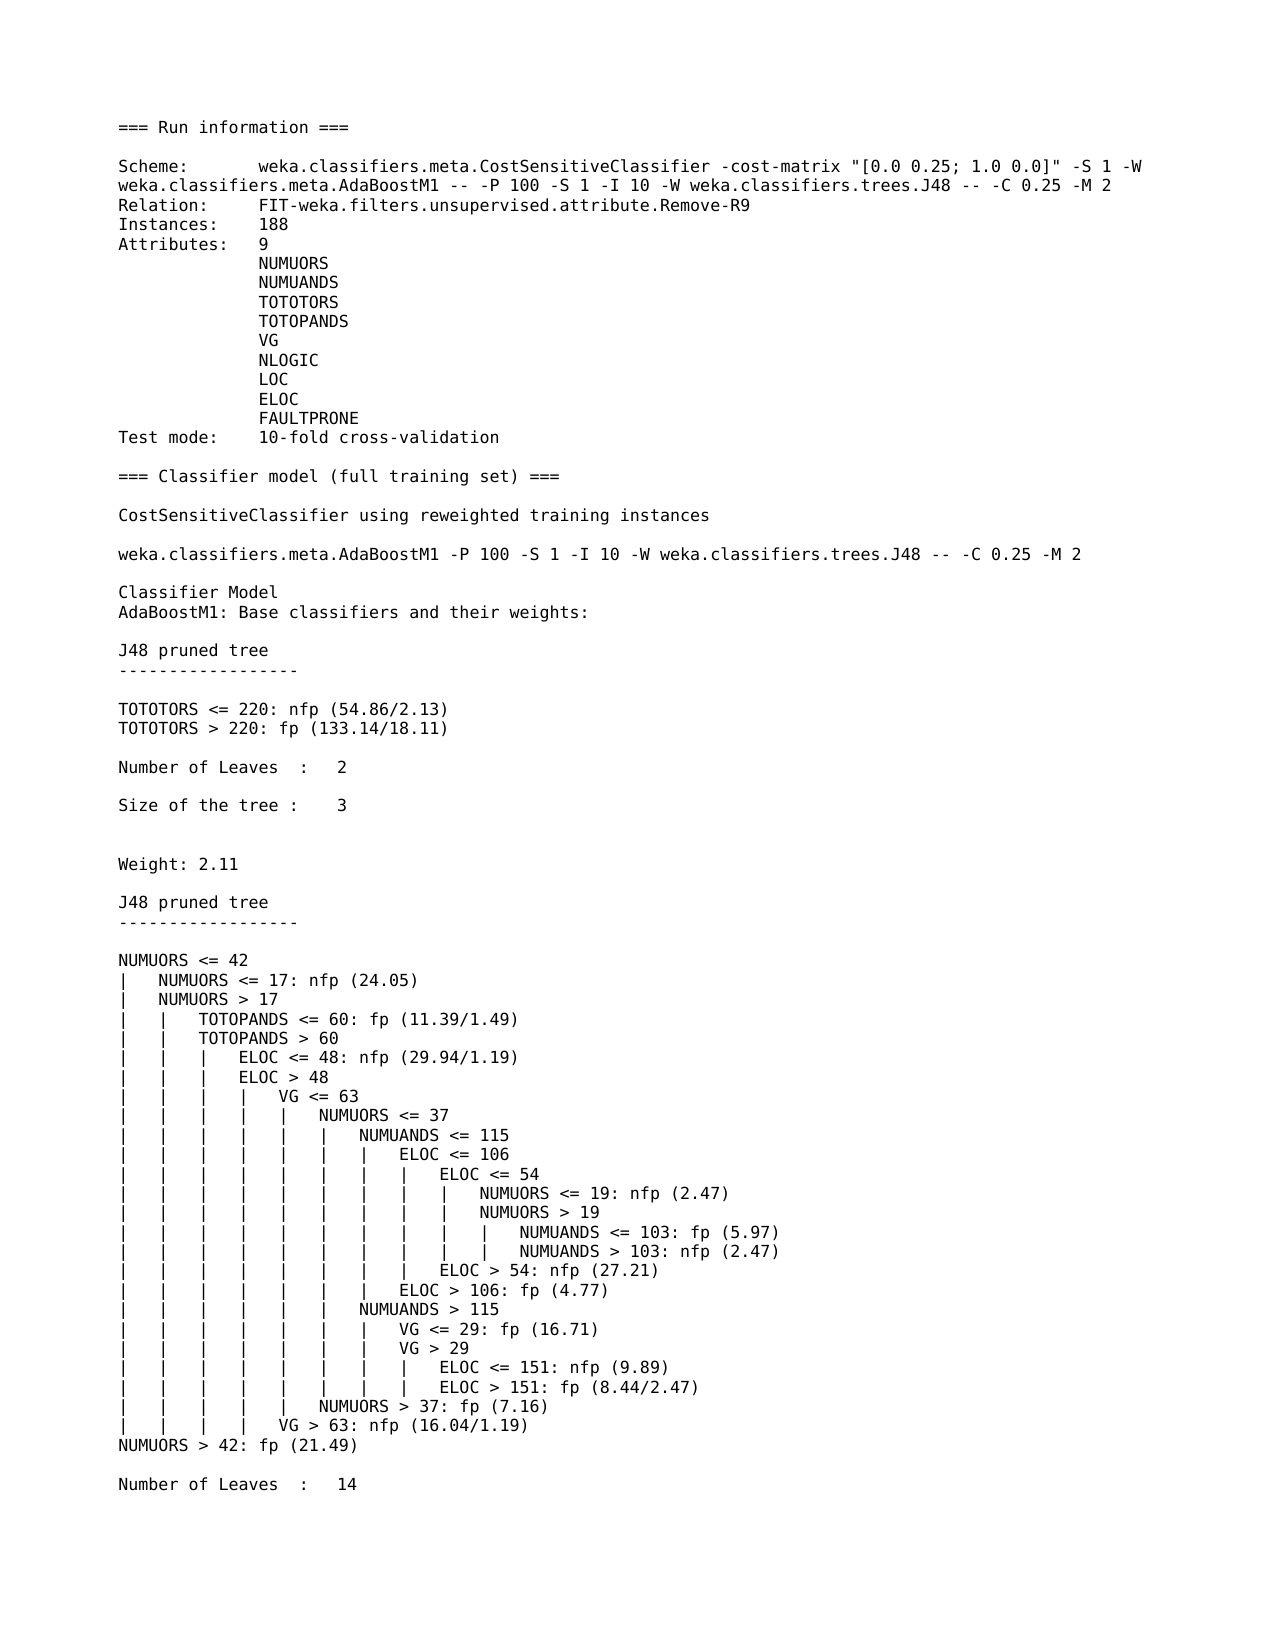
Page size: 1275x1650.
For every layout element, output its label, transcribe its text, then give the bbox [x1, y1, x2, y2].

text NUMUORS > 42: fp (21.49) [118, 1436, 1157, 1455]
text LOC [118, 370, 1157, 389]
text Scheme: weka.classifiers.meta.CostSensitiveClassifier -cost-matrix "[0.0 0.25; 1.0 0.0]" -S 1 -W weka.classifiers.meta.AdaBoostM1 -- -P 100 -S 1 -I 10 -W weka.classifiers.trees.J48 -- -C 0.25 -M 2 [118, 157, 1157, 196]
text TOTOTORS [118, 292, 1157, 312]
text | | | | VG <= 63 [118, 1087, 1157, 1106]
text | NUMUORS > 17 [118, 990, 1157, 1009]
text | | | ELOC > 48 [118, 1067, 1157, 1087]
text | | | | | | | ELOC > 106: fp (4.77) [118, 1281, 1157, 1300]
text Number of Leaves : 2 [118, 757, 1157, 777]
text Size of the tree : 3 [118, 796, 1157, 816]
text === Run information === [118, 118, 1157, 137]
text Test mode: 10-fold cross-validation [118, 428, 1157, 447]
text Number of Leaves : 14 [118, 1474, 1157, 1494]
text Instances: 188 [118, 215, 1157, 234]
text | | | | | | NUMUANDS <= 115 [118, 1126, 1157, 1145]
text | | | | | | | ELOC <= 106 [118, 1145, 1157, 1164]
text ------------------ [118, 912, 1157, 932]
text | | | | | | | | | | NUMUANDS <= 103: fp (5.97) [118, 1222, 1157, 1242]
text CostSensitiveClassifier using reweighted training instances [118, 506, 1157, 525]
text | | | | | | | | ELOC > 54: nfp (27.21) [118, 1261, 1157, 1281]
text NUMUORS <= 42 [118, 951, 1157, 971]
text J48 pruned tree [118, 893, 1157, 912]
text TOTOTORS <= 220: nfp (54.86/2.13) [118, 699, 1157, 719]
text | NUMUORS <= 17: nfp (24.05) [118, 971, 1157, 990]
text | | | | | NUMUORS <= 37 [118, 1106, 1157, 1126]
text | | | | | | | | ELOC > 151: fp (8.44/2.47) [118, 1377, 1157, 1397]
text === Classifier model (full training set) === [118, 467, 1157, 486]
text NUMUORS [118, 254, 1157, 273]
text | | | | | | | VG > 29 [118, 1339, 1157, 1358]
text J48 pruned tree [118, 641, 1157, 661]
text VG [118, 331, 1157, 351]
text | | | | | | | | | NUMUORS > 19 [118, 1203, 1157, 1222]
text | | | | VG > 63: nfp (16.04/1.19) [118, 1416, 1157, 1436]
text | | TOTOPANDS <= 60: fp (11.39/1.49) [118, 1009, 1157, 1029]
text TOTOPANDS [118, 312, 1157, 331]
text | | | | | | | | ELOC <= 54 [118, 1164, 1157, 1184]
text | | | | | | | | ELOC <= 151: nfp (9.89) [118, 1358, 1157, 1377]
text | | TOTOPANDS > 60 [118, 1029, 1157, 1048]
text Attributes: 9 [118, 234, 1157, 254]
text ------------------ [118, 661, 1157, 680]
text TOTOTORS > 220: fp (133.14/18.11) [118, 719, 1157, 738]
text Relation: FIT-weka.filters.unsupervised.attribute.Remove-R9 [118, 196, 1157, 215]
text Classifier Model [118, 583, 1157, 602]
text | | | | | | NUMUANDS > 115 [118, 1300, 1157, 1319]
text Weight: 2.11 [118, 854, 1157, 874]
text AdaBoostM1: Base classifiers and their weights: [118, 602, 1157, 622]
text | | | | | | | | | | NUMUANDS > 103: nfp (2.47) [118, 1242, 1157, 1261]
text | | | | | NUMUORS > 37: fp (7.16) [118, 1397, 1157, 1416]
text | | | | | | | | | NUMUORS <= 19: nfp (2.47) [118, 1184, 1157, 1203]
text | | | | | | | VG <= 29: fp (16.71) [118, 1319, 1157, 1339]
text NUMUANDS [118, 273, 1157, 292]
text FAULTPRONE [118, 409, 1157, 428]
text | | | ELOC <= 48: nfp (29.94/1.19) [118, 1048, 1157, 1067]
text NLOGIC [118, 351, 1157, 370]
text ELOC [118, 389, 1157, 409]
text weka.classifiers.meta.AdaBoostM1 -P 100 -S 1 -I 10 -W weka.classifiers.trees.J48 -- -C 0.25 -M 2 [118, 544, 1157, 564]
